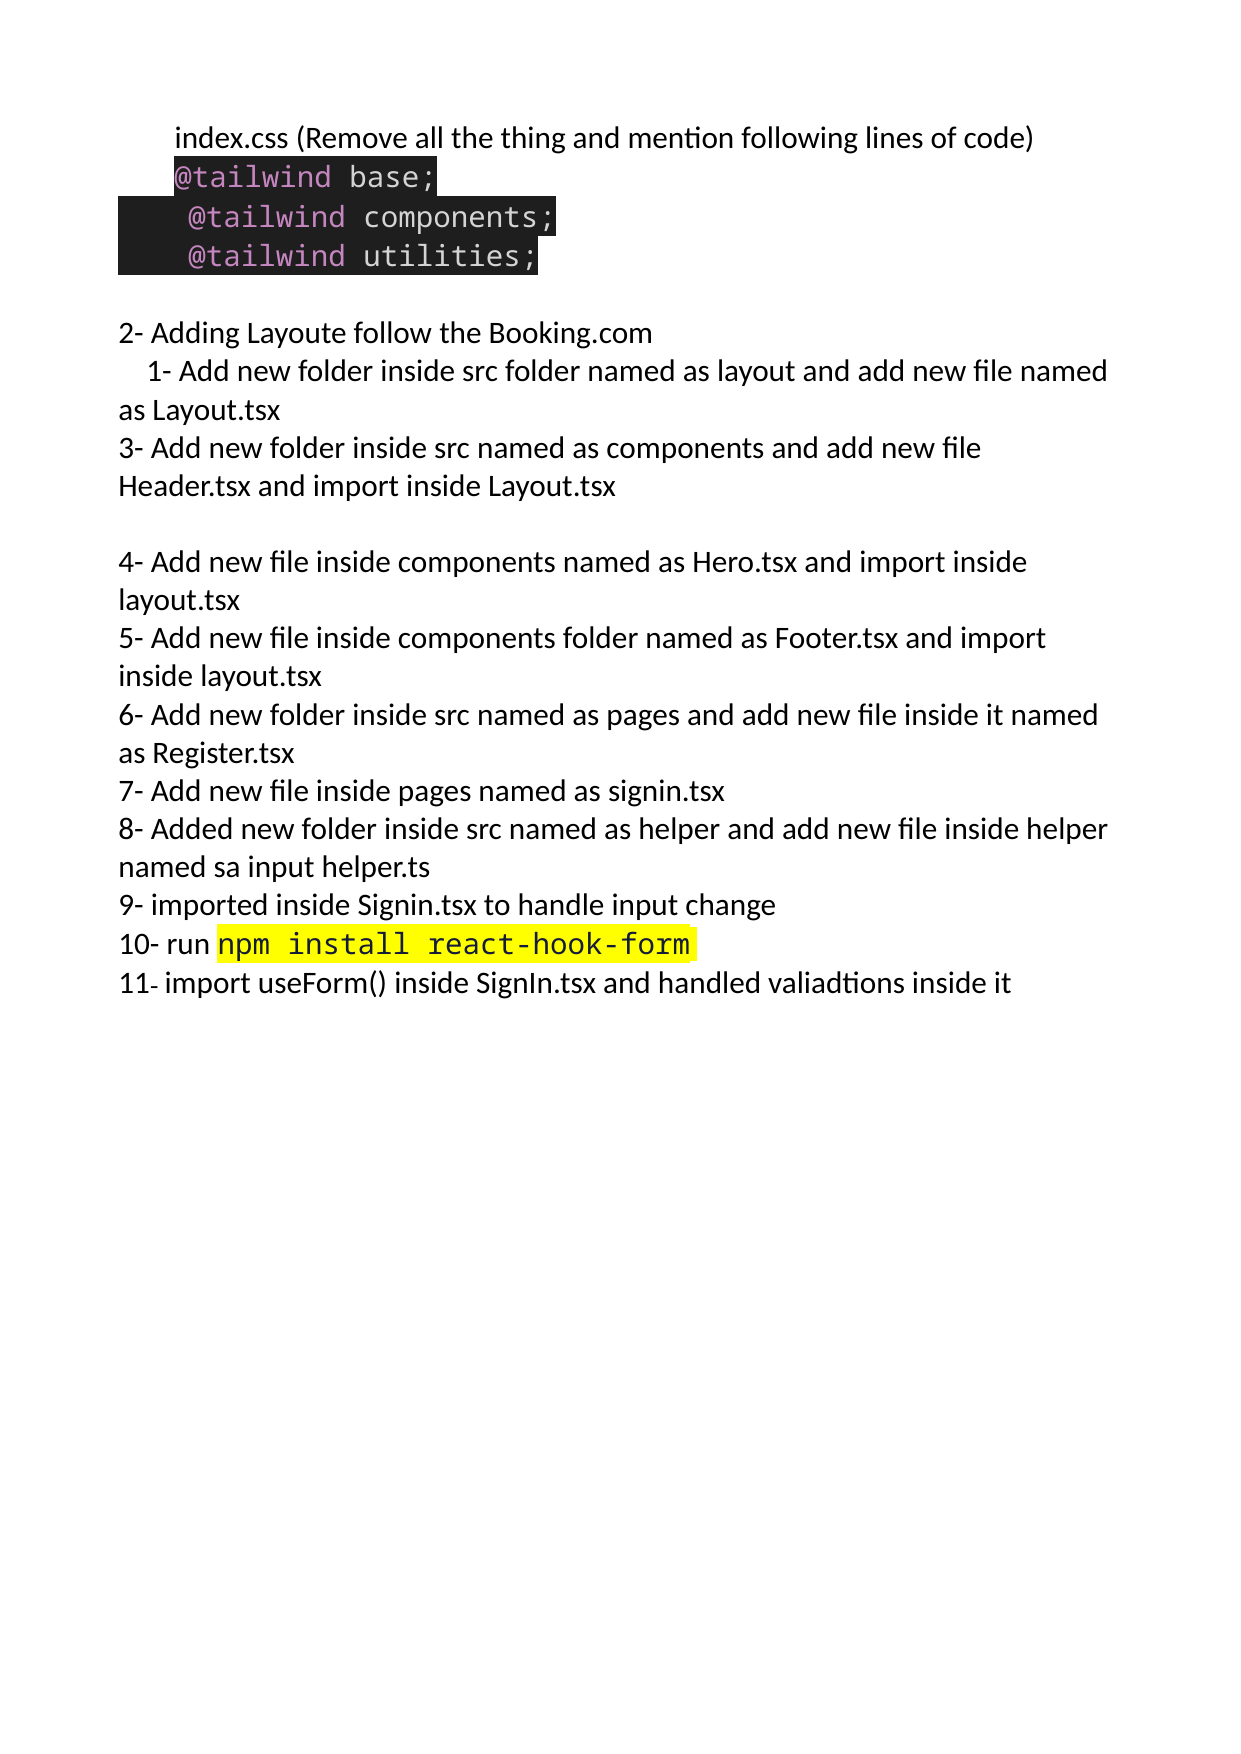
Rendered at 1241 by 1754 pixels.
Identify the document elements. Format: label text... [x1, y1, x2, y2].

text 8- Added new folder inside src named as helper and add new file inside helper named sa input helper.ts [118, 809, 1122, 885]
text 11- import useForm() inside SignIn.tsx and handled valiadtions inside it [118, 963, 1122, 1001]
text @tailwind utilities; [118, 236, 1122, 275]
text 5- Add new file inside components folder named as Footer.tsx and import inside layout.tsx [118, 618, 1122, 695]
text 2- Adding Layoute follow the Booking.com [118, 313, 1122, 352]
text 7- Add new file inside pages named as signin.tsx [118, 771, 1122, 809]
text 6- Add new folder inside src named as pages and add new file inside it named as Register.tsx [118, 695, 1122, 771]
text 4- Add new file inside components named as Hero.tsx and import inside layout.tsx [118, 542, 1122, 618]
text @tailwind base; [118, 156, 1122, 196]
text 1- Add new folder inside src folder named as layout and add new file named as Layout.tsx [118, 352, 1122, 428]
text index.css (Remove all the thing and mention following lines of code) [118, 118, 1122, 156]
text 10- run npm install react-hook-form [118, 923, 1122, 963]
text 3- Add new folder inside src named as components and add new file Header.tsx and import inside Layout.tsx [118, 428, 1122, 504]
text @tailwind components; [118, 196, 1122, 236]
text 9- imported inside Signin.tsx to handle input change [118, 885, 1122, 923]
